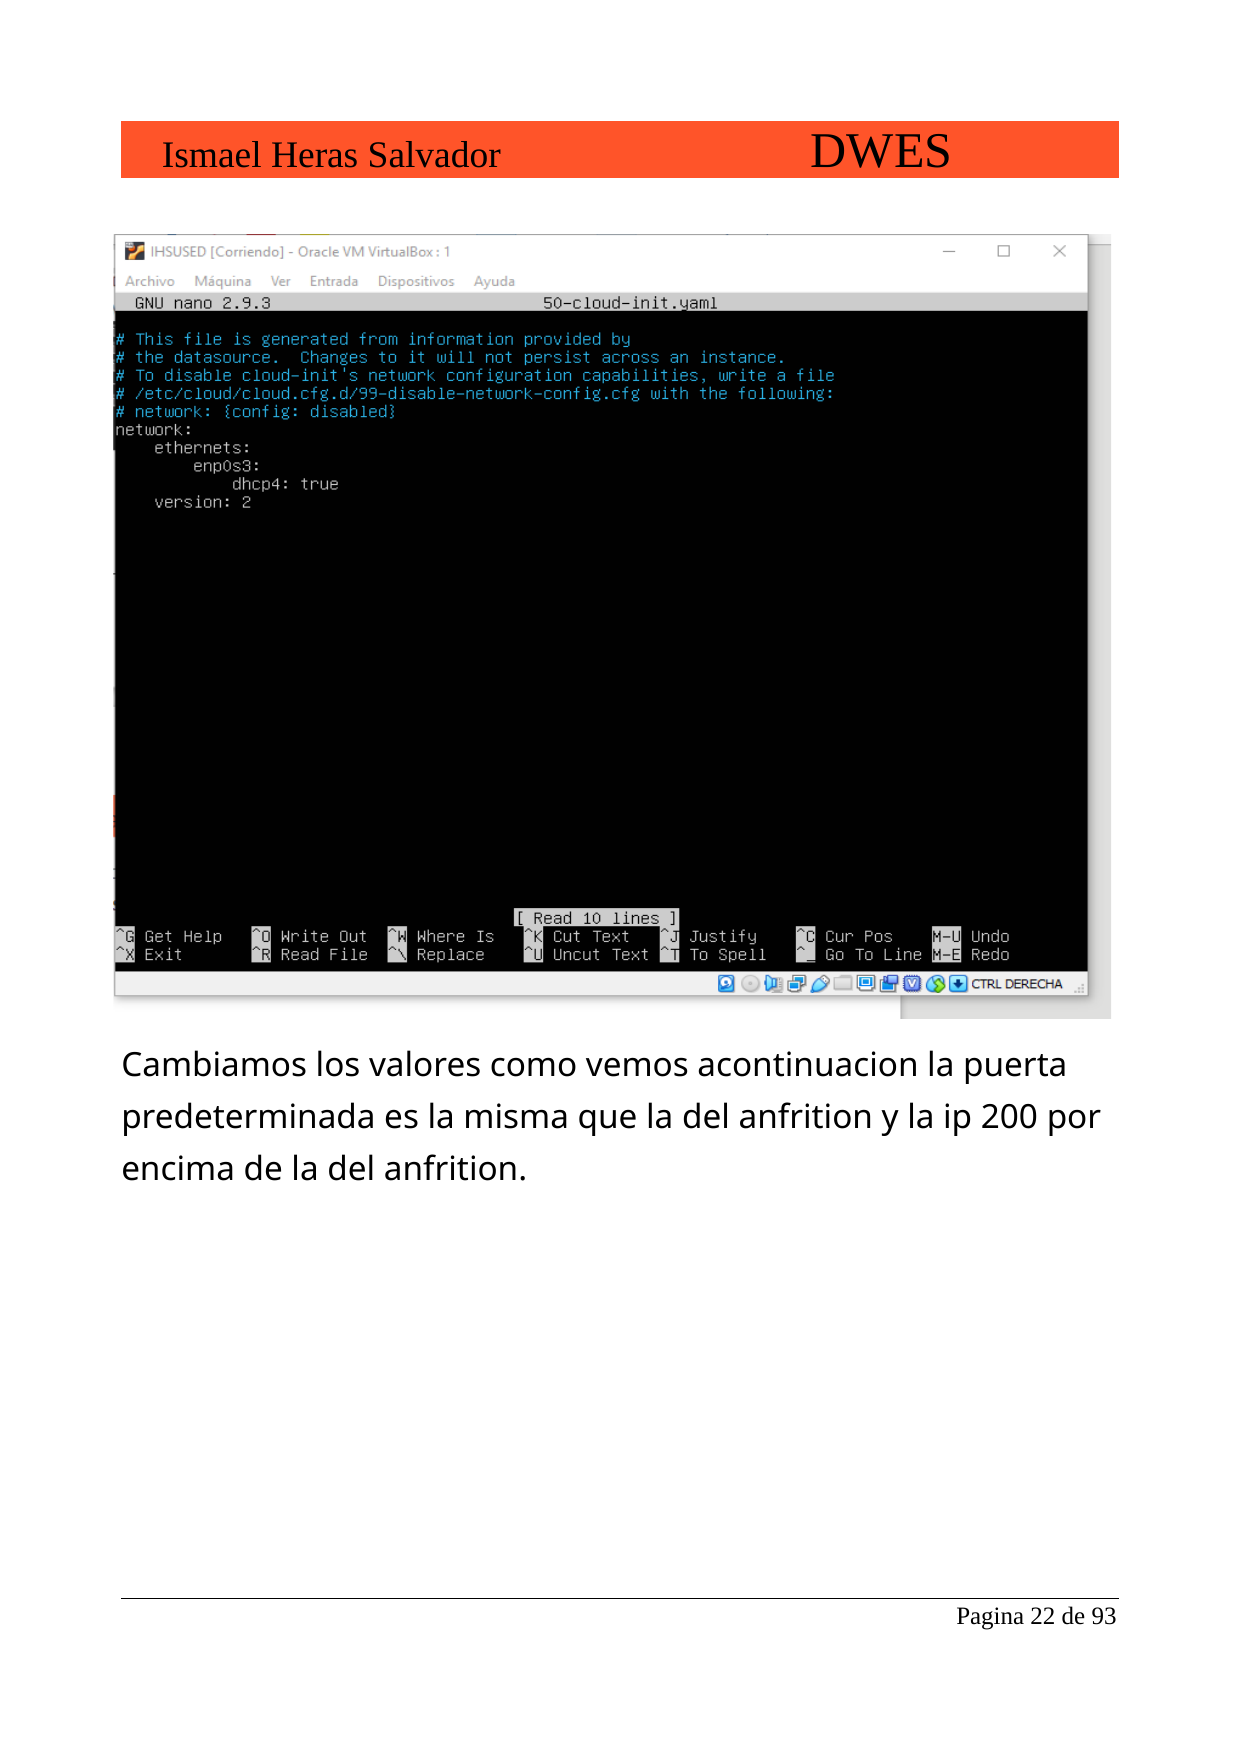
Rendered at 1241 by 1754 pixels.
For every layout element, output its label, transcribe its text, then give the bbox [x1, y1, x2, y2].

picture [113, 234, 1112, 1019]
text Cambiamos los valores como vemos acontinuacion la puerta predeterminada es la misma que la del anfrition y la ip 200 por encima de la del anfrition. [121, 1040, 1119, 1190]
